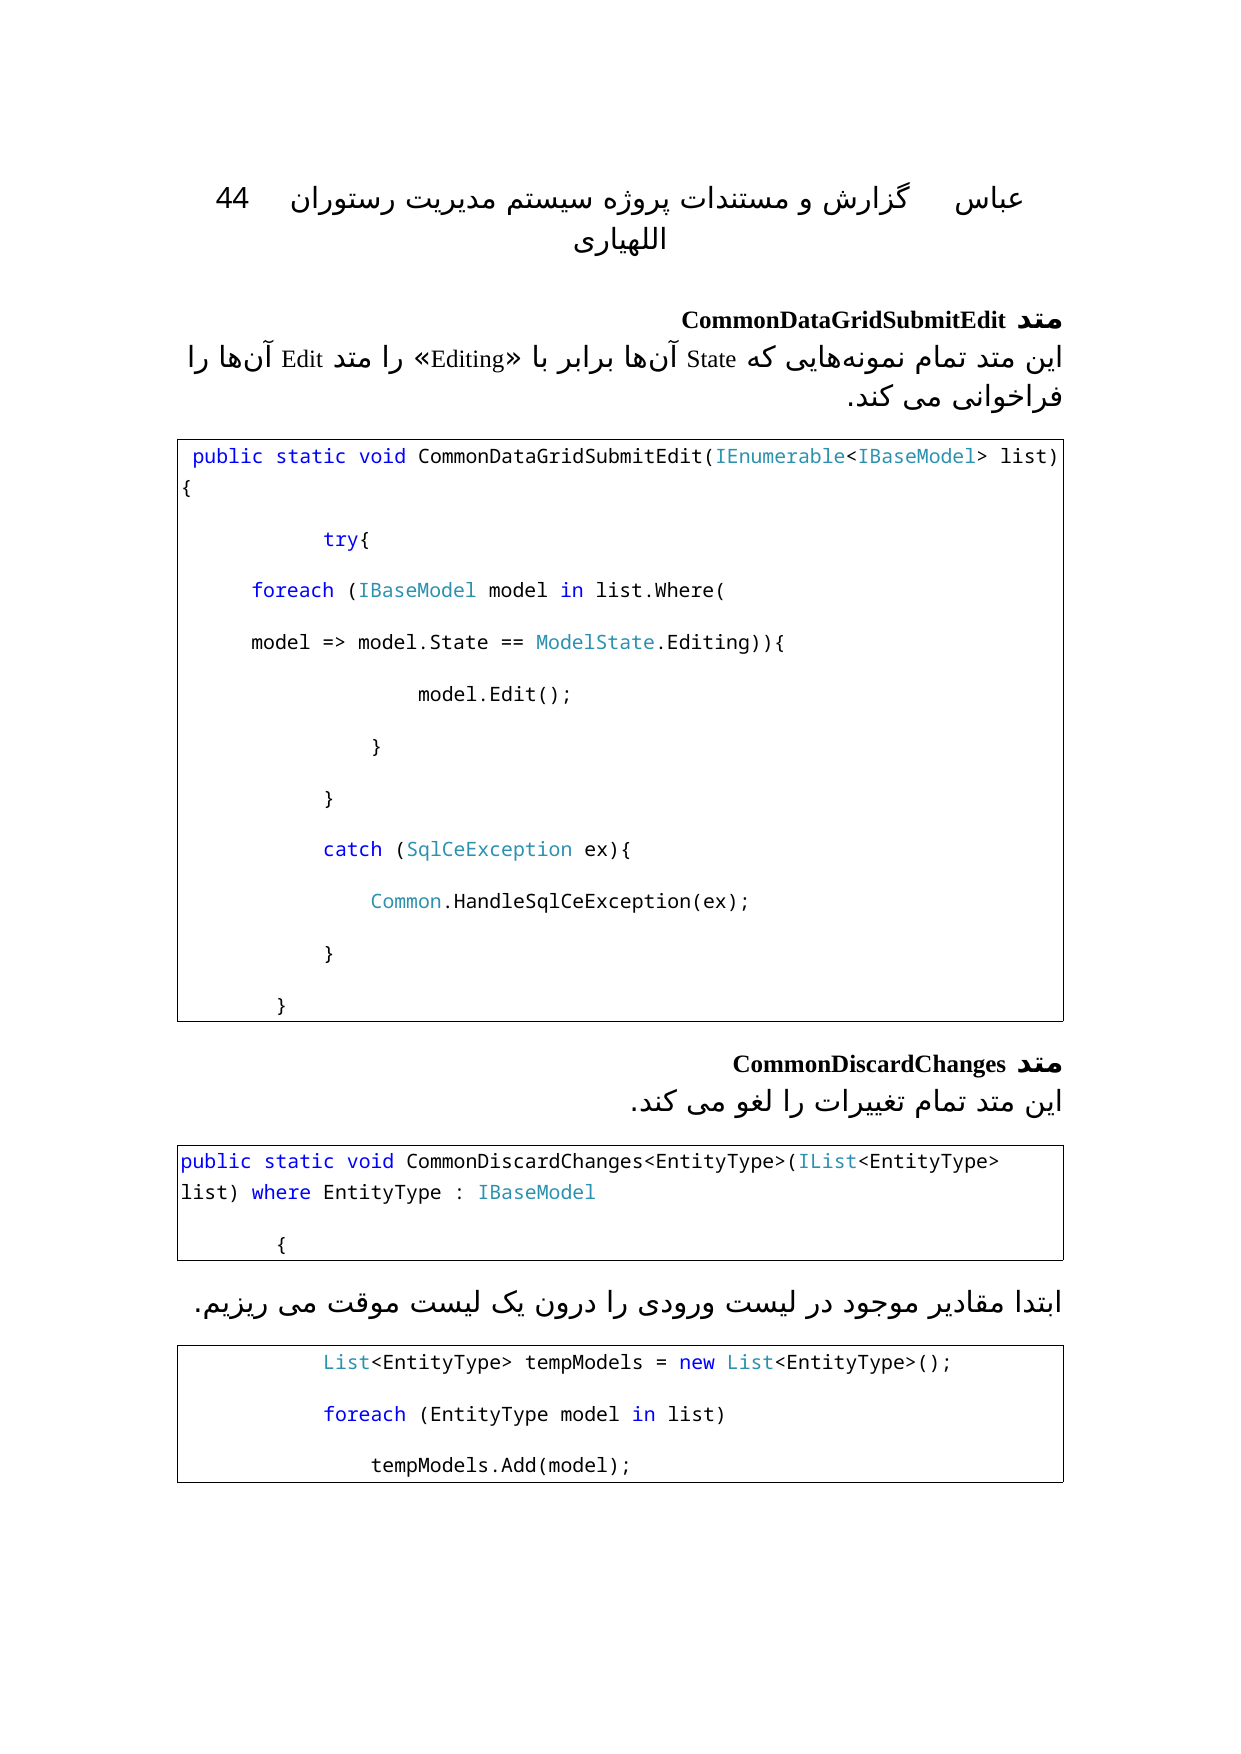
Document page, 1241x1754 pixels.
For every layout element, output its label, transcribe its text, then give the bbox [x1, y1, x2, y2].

subtitle متد CommonDataGridSubmitEdit [177, 301, 1063, 335]
text این متد تمام نمونه‌هایی که State آن‌ها برابر با «Editing» را متد Edit آن‌ها را فراخوانی می کند. [177, 340, 1063, 413]
text public static void CommonDataGridSubmitEdit(IEnumerable<IBaseModel> list){ [178, 440, 1063, 500]
subtitle متد CommonDiscardChanges [177, 1046, 1063, 1080]
text model.Edit(); [178, 677, 1063, 707]
text catch (SqlCeException ex){ [178, 832, 1063, 862]
text tempModels.Add(model); [178, 1448, 1063, 1482]
text foreach (EntityType model in list) [178, 1397, 1063, 1427]
text model => model.State == ModelState.Editing)){ [178, 625, 1063, 655]
text foreach (IBaseModel model in list.Where( [178, 573, 1063, 604]
text } [178, 936, 1063, 966]
text try{ [178, 522, 1063, 552]
text } [178, 781, 1063, 811]
text public static void CommonDiscardChanges<EntityType>(IList<EntityType> list) where EntityType : IBaseModel [178, 1146, 1063, 1206]
text List<EntityType> tempModels = new List<EntityType>(); [178, 1346, 1063, 1375]
text این متد تمام تغییرات را لغو می کند. [177, 1085, 1063, 1119]
text } [178, 988, 1063, 1021]
text ابتدا مقادیر موجود در لیست ورودی را درون یک لیست موقت می ریزیم. [177, 1285, 1063, 1319]
text { [178, 1227, 1063, 1260]
text } [178, 729, 1063, 759]
text Common.HandleSqlCeException(ex); [178, 884, 1063, 914]
